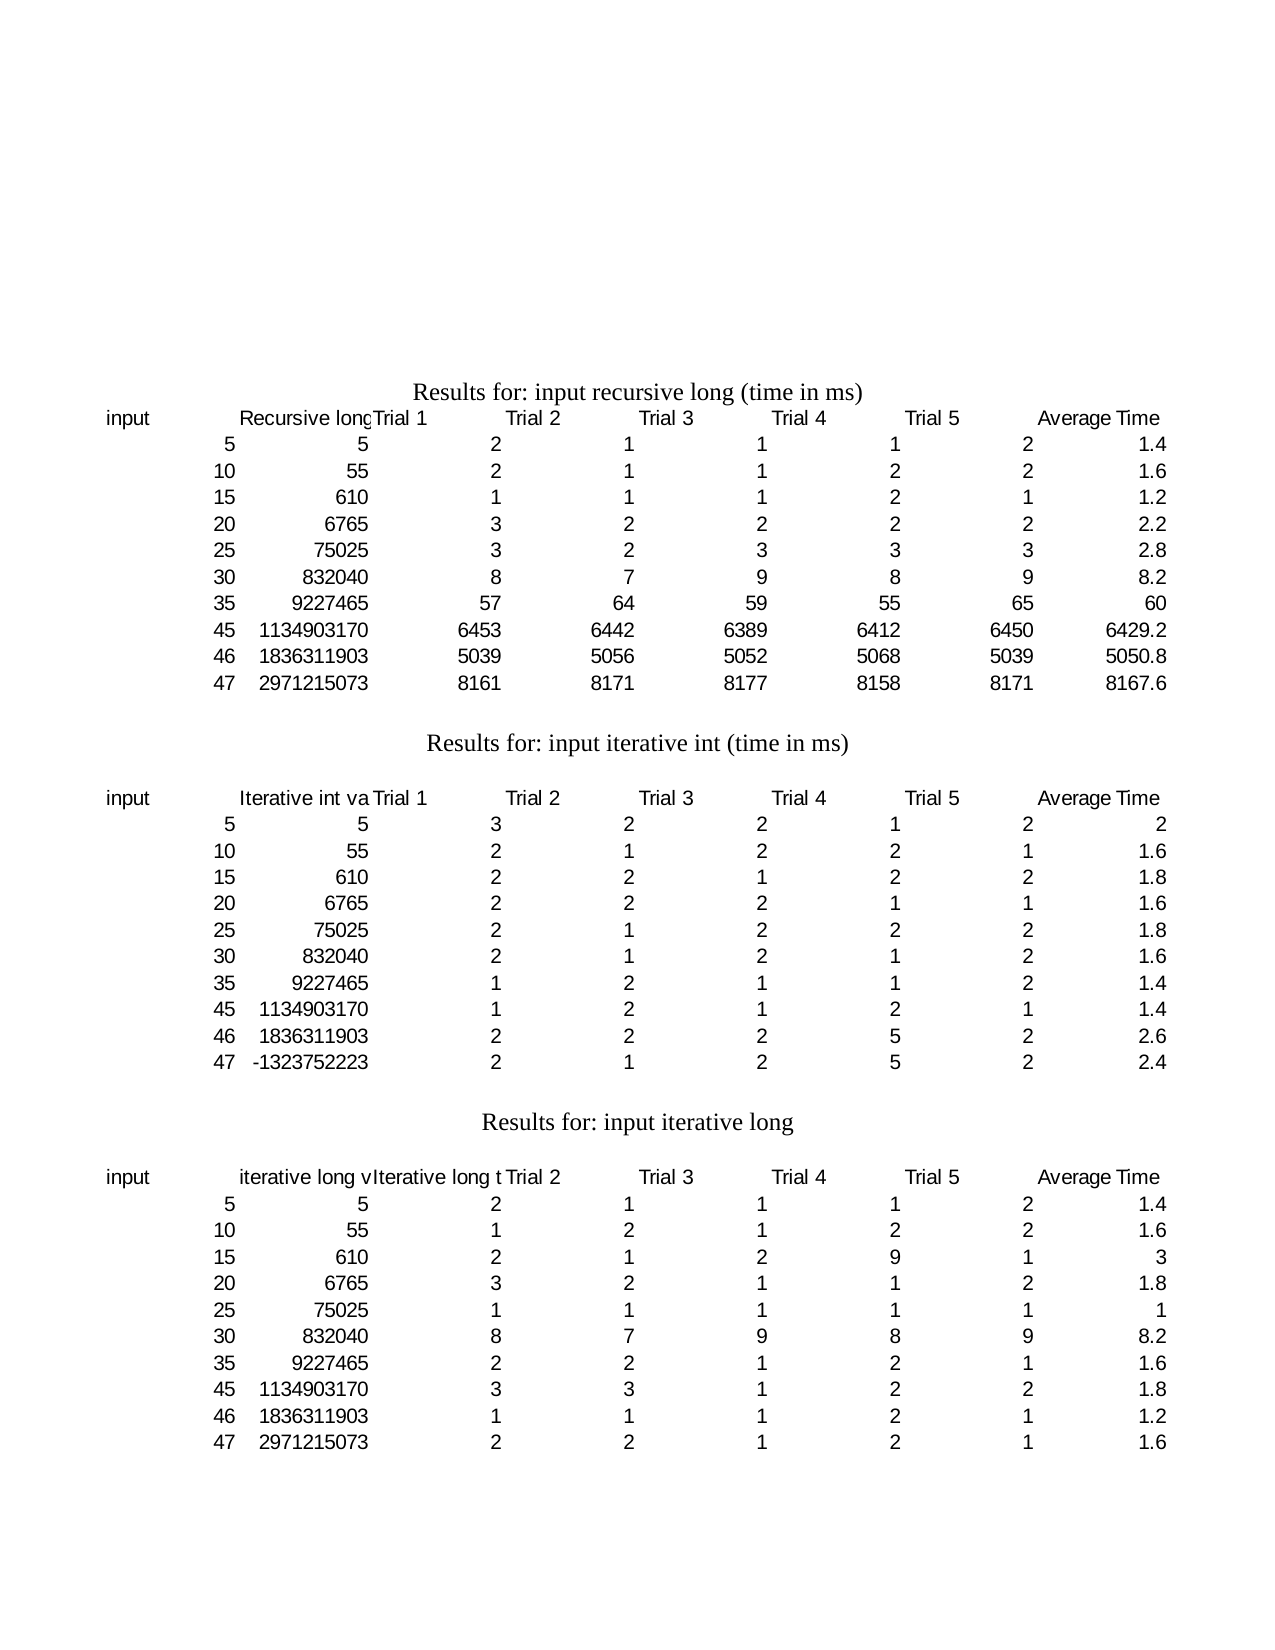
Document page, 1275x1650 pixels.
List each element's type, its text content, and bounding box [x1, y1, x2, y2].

text Results for: input iterative int (time in ms) [118, 728, 1157, 757]
text Results for: input recursive long (time in ms) [118, 377, 1157, 406]
text Results for: input iterative long [118, 1107, 1157, 1136]
